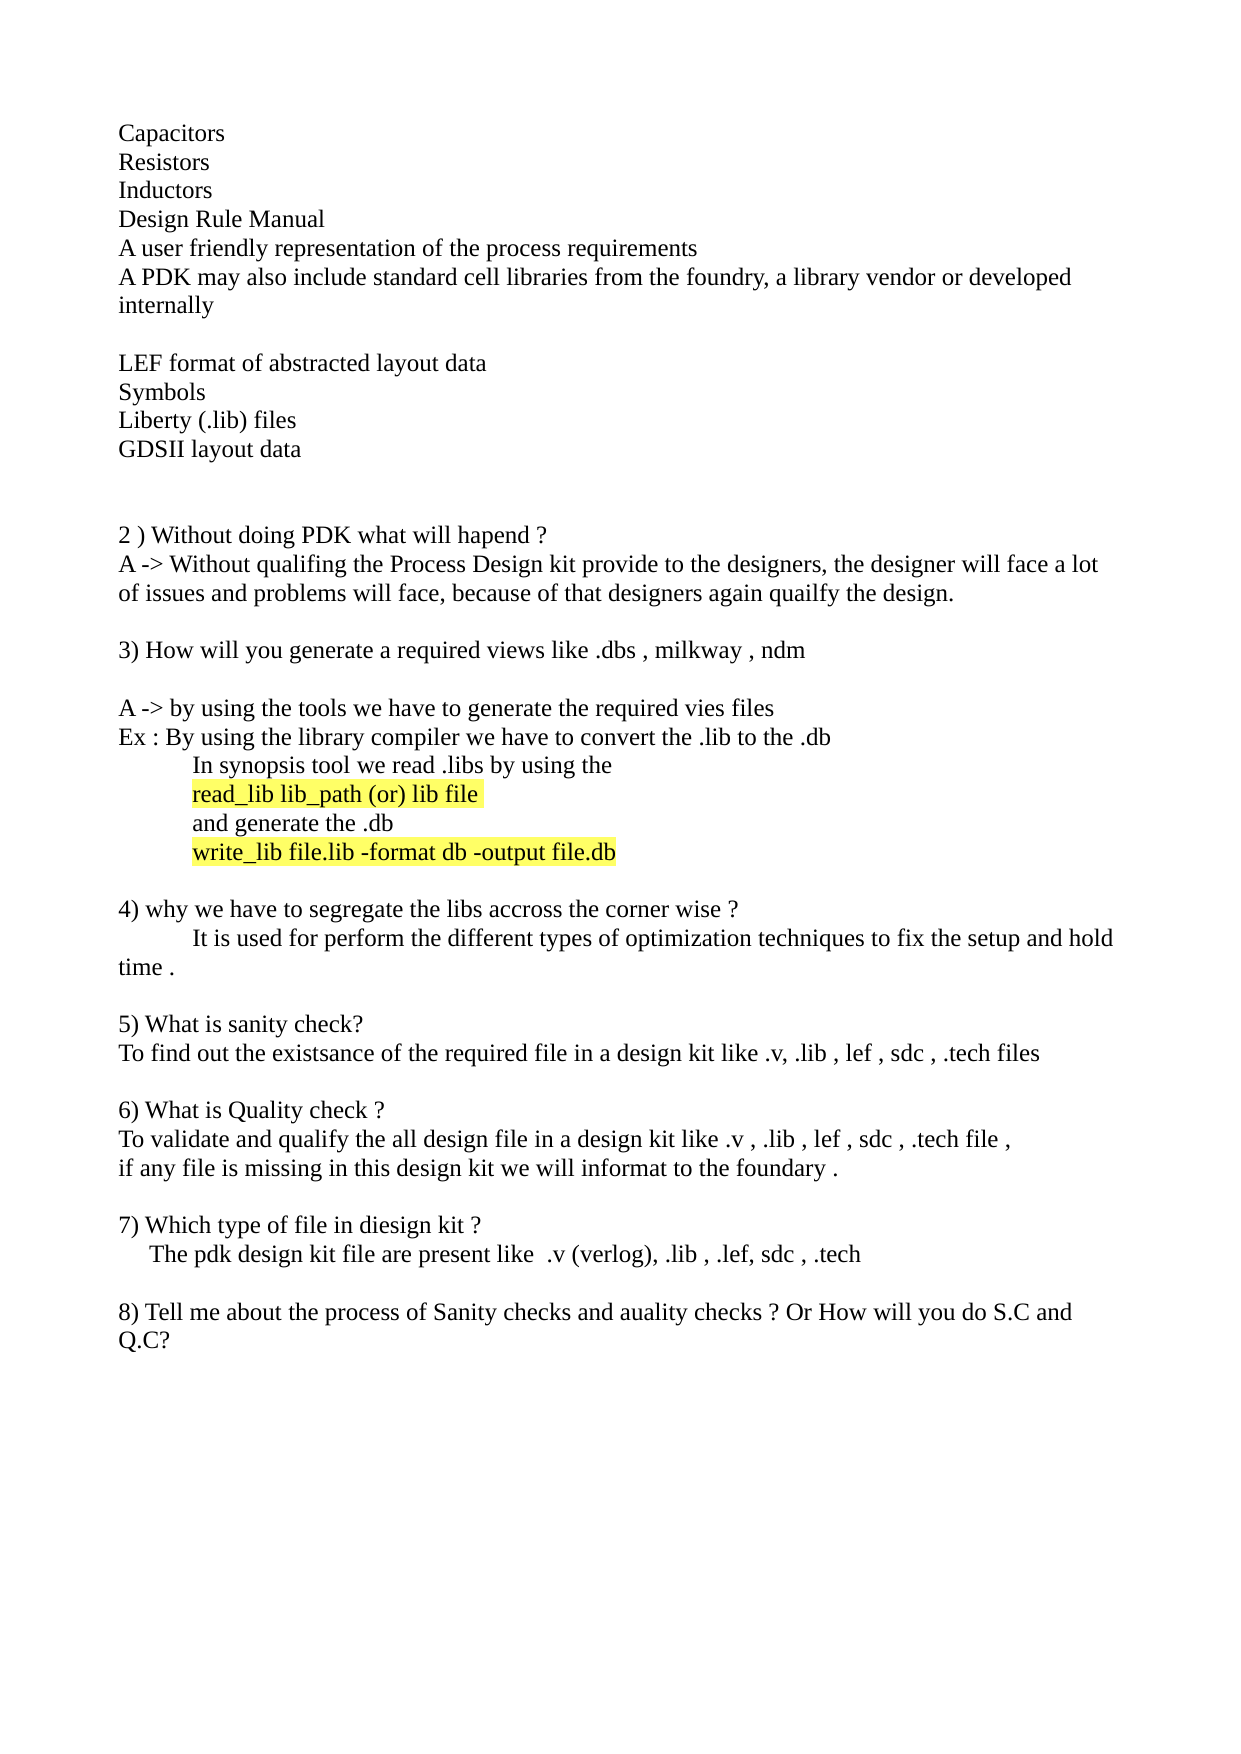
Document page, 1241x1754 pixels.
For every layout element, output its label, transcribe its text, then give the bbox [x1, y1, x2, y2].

text The pdk design kit file are present like .v (verlog), .lib , .lef, sdc , .tech [118, 1239, 1122, 1268]
text 2 ) Without doing PDK what will hapend ? [118, 521, 1122, 549]
text 6) What is Quality check ? [118, 1096, 1122, 1124]
text Resistors [118, 147, 1122, 176]
text Inductors [118, 176, 1122, 204]
text 5) What is sanity check? [118, 1009, 1122, 1038]
text and generate the .db [118, 808, 1122, 837]
text write_lib file.lib -format db -output file.db [118, 837, 1122, 866]
text LEF format of abstracted layout data [118, 348, 1122, 377]
text A -> by using the tools we have to generate the required vies files [118, 693, 1122, 722]
text Capacitors [118, 118, 1122, 147]
text To validate and qualify the all design file in a design kit like .v , .lib , lef , sdc , .tech file , [118, 1124, 1122, 1153]
text To find out the existsance of the required file in a design kit like .v, .lib , lef , sdc , .tech files [118, 1038, 1122, 1067]
text 7) Which type of file in diesign kit ? [118, 1211, 1122, 1239]
text Design Rule Manual [118, 204, 1122, 233]
text A -> Without qualifing the Process Design kit provide to the designers, the designer will face a lot of issues and problems will face, because of that designers again quailfy the design. [118, 549, 1122, 607]
text if any file is missing in this design kit we will informat to the foundary . [118, 1153, 1122, 1182]
text Liberty (.lib) files [118, 406, 1122, 434]
text 8) Tell me about the process of Sanity checks and auality checks ? Or How will you do S.C and Q.C? [118, 1297, 1122, 1354]
text read_lib lib_path (or) lib file [118, 779, 1122, 808]
text A PDK may also include standard cell libraries from the foundry, a library vendor or developed internally [118, 262, 1122, 319]
text Symbols [118, 377, 1122, 406]
text A user friendly representation of the process requirements [118, 233, 1122, 262]
text In synopsis tool we read .libs by using the [118, 751, 1122, 779]
text 4) why we have to segregate the libs accross the corner wise ? [118, 894, 1122, 923]
text GDSII layout data [118, 434, 1122, 463]
text 3) How will you generate a required views like .dbs , milkway , ndm [118, 636, 1122, 664]
text Ex : By using the library compiler we have to convert the .lib to the .db [118, 722, 1122, 751]
text It is used for perform the different types of optimization techniques to fix the setup and hold time . [118, 923, 1122, 981]
